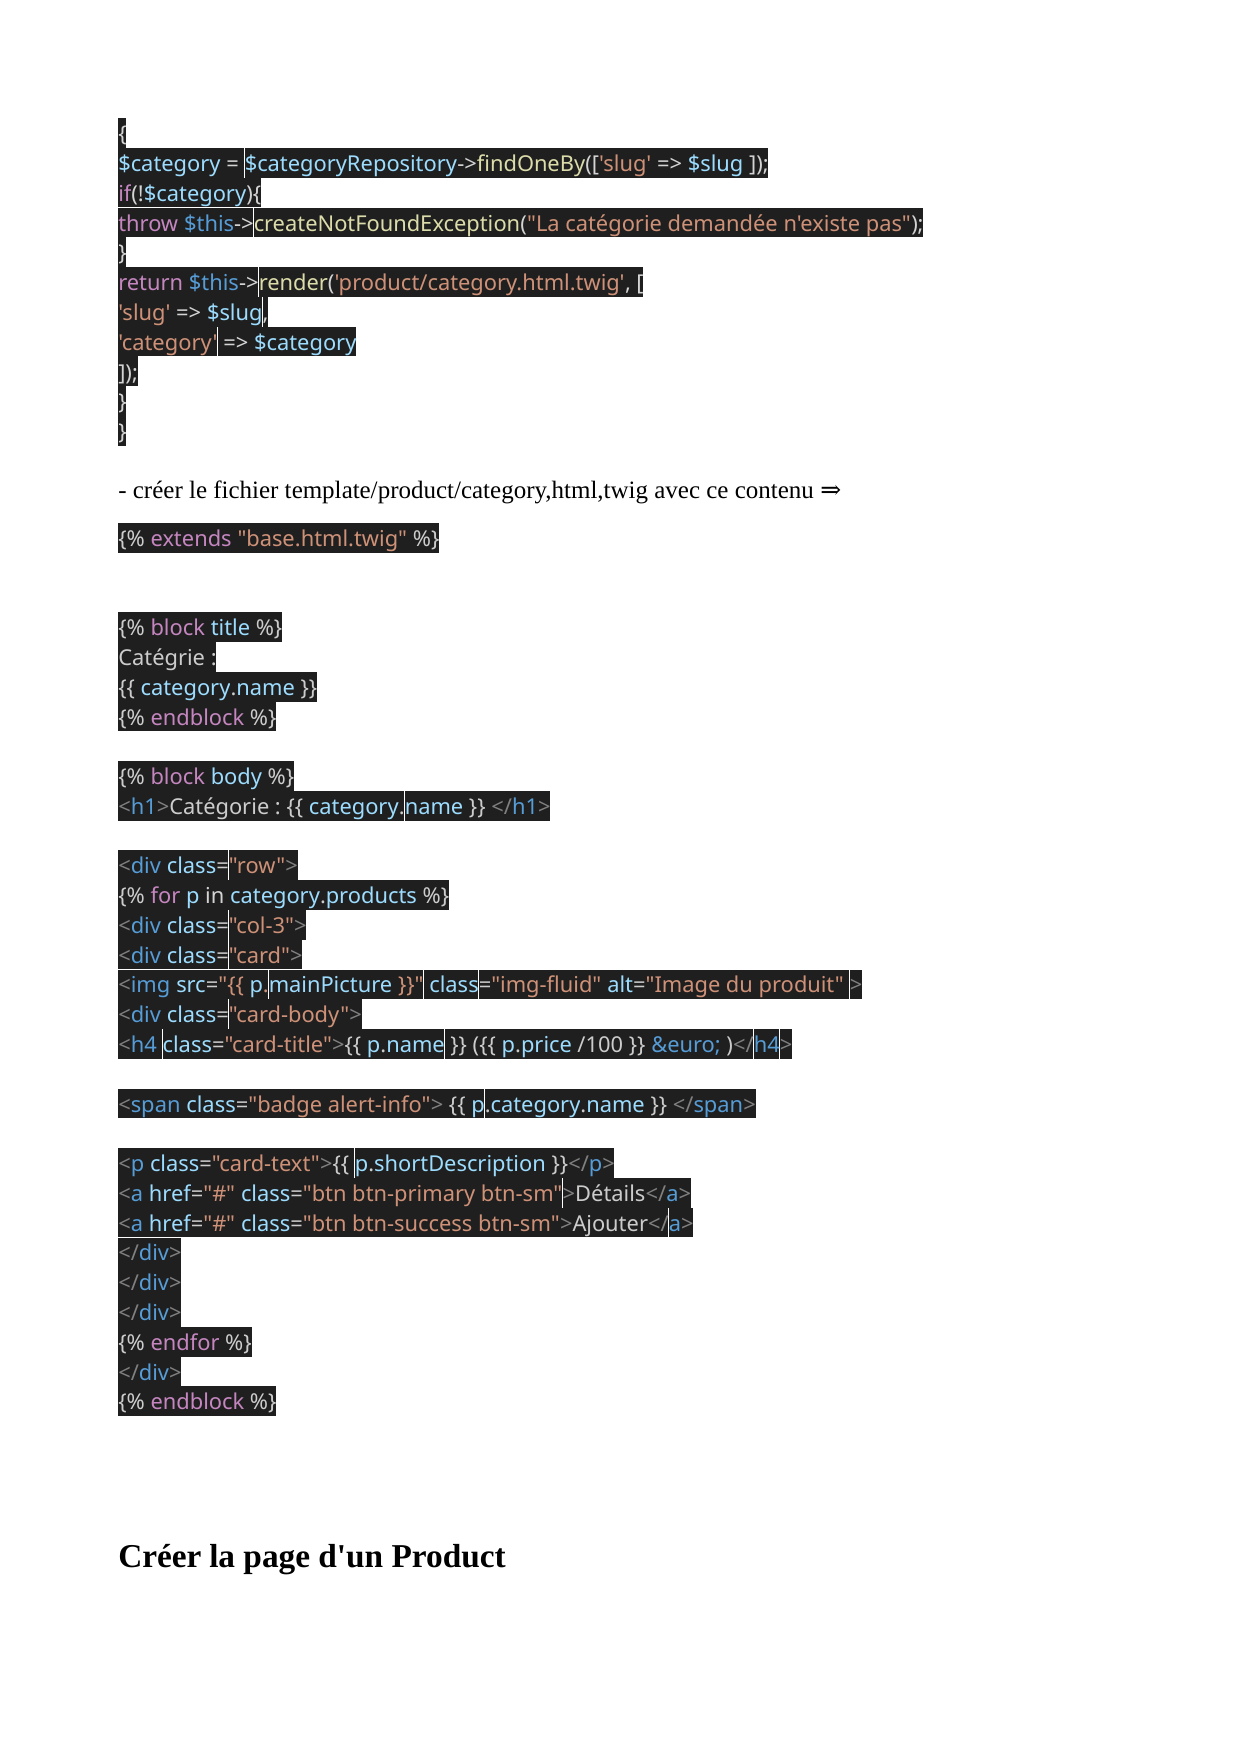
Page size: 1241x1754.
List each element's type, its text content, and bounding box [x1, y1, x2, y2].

text <a href="#" class="btn btn-success btn-sm">Ajouter</a> [118, 1208, 1122, 1237]
text if(!$category){ [118, 178, 1122, 207]
text return $this->render('product/category.html.twig', [ [118, 267, 1122, 297]
text Catégrie : [118, 642, 1122, 672]
text </div> [118, 1297, 1122, 1327]
text {% endblock %} [118, 702, 1122, 731]
text ]); [118, 356, 1122, 386]
text {% extends "base.html.twig" %} [118, 523, 1122, 553]
text - créer le fichier template/product/category,html,twig avec ce contenu ⇒ [118, 476, 1122, 504]
text { [118, 118, 1122, 148]
text </div> [118, 1267, 1122, 1297]
text } [118, 237, 1122, 267]
subtitle Créer la page d'un Product [118, 1536, 1122, 1575]
text </div> [118, 1237, 1122, 1267]
text <a href="#" class="btn btn-primary btn-sm">Détails</a> [118, 1178, 1122, 1208]
text {{ category.name }} [118, 672, 1122, 702]
text {% endfor %} [118, 1327, 1122, 1357]
text {% block body %} [118, 761, 1122, 791]
text <h4 class="card-title">{{ p.name }} ({{ p.price /100 }} &euro; )</h4> [118, 1029, 1122, 1059]
text } [118, 386, 1122, 416]
text <div class="card"> [118, 940, 1122, 969]
text } [118, 416, 1122, 446]
text <span class="badge alert-info"> {{ p.category.name }} </span> [118, 1088, 1122, 1118]
text </div> [118, 1357, 1122, 1386]
text <div class="col-3"> [118, 910, 1122, 940]
text {% block title %} [118, 612, 1122, 642]
text throw $this->createNotFoundException("La catégorie demandée n'existe pas"); [118, 207, 1122, 237]
text $category = $categoryRepository->findOneBy(['slug' => $slug ]); [118, 148, 1122, 178]
text 'category' => $category [118, 327, 1122, 356]
text {% for p in category.products %} [118, 880, 1122, 910]
text <img src="{{ p.mainPicture }}" class="img-fluid" alt="Image du produit" > [118, 969, 1122, 999]
text <div class="row"> [118, 850, 1122, 880]
text {% endblock %} [118, 1386, 1122, 1416]
text <h1>Catégorie : {{ category.name }} </h1> [118, 791, 1122, 821]
text 'slug' => $slug, [118, 297, 1122, 327]
text <p class="card-text">{{ p.shortDescription }}</p> [118, 1148, 1122, 1178]
text <div class="card-body"> [118, 999, 1122, 1029]
